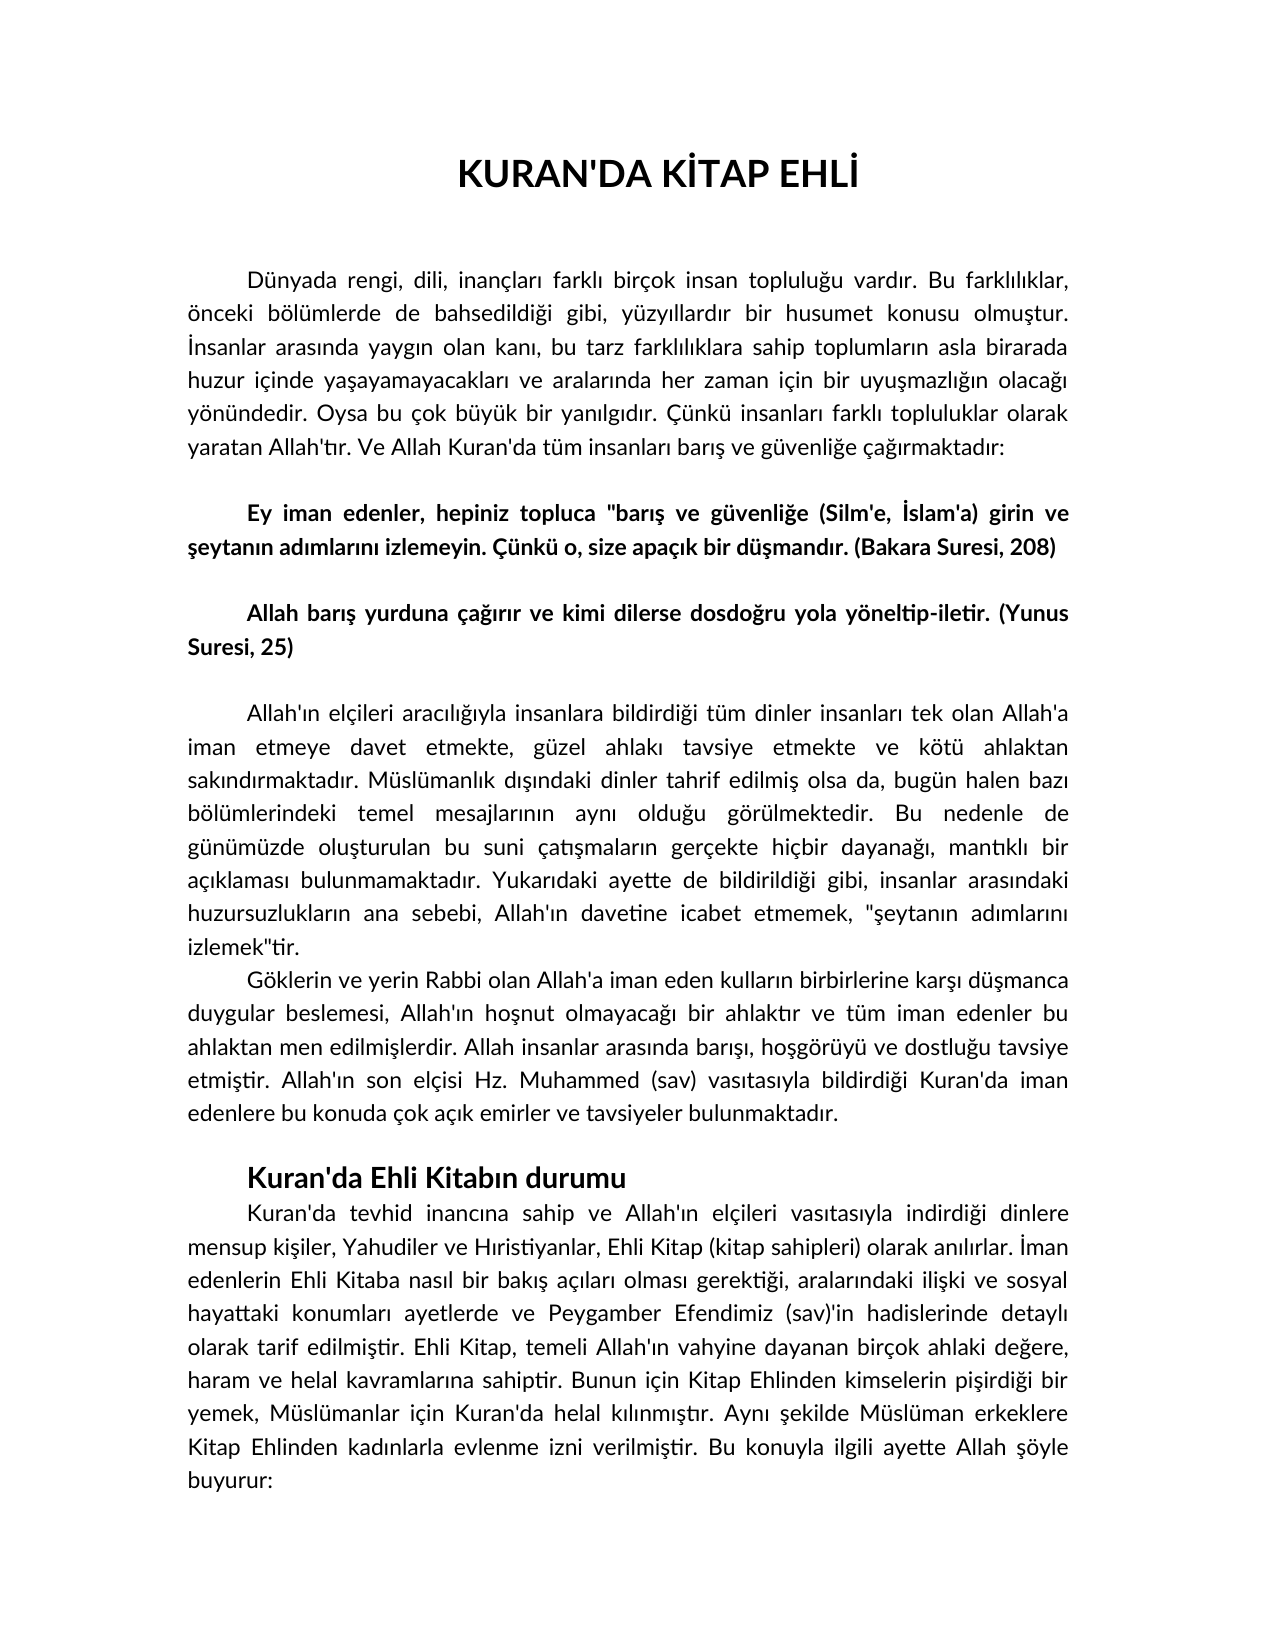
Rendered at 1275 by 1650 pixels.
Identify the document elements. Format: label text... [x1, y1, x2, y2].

text Dünyada rengi, dili, inançları farklı birçok insan topluluğu vardır. Bu farklılıklar, önceki bölümlerde de bahsedildiği gibi, yüzyıllardır bir husumet konusu olmuştur. İnsanlar arasında yaygın olan kanı, bu tarz farklılıklara sahip toplumların asla birarada huzur içinde yaşayamayacakları ve aralarında her zaman için bir uyuşmazlığın olacağı yönündedir. Oysa bu çok büyük bir yanılgıdır. Çünkü insanları farklı topluluklar olarak yaratan Allah'tır. Ve Allah Kuran'da tüm insanları barış ve güvenliğe çağırmaktadır: [187, 262, 1070, 462]
text Allah'ın elçileri aracılığıyla insanlara bildirdiği tüm dinler insanları tek olan Allah'a iman etmeye davet etmekte, güzel ahlakı tavsiye etmekte ve kötü ahlaktan sakındırmaktadır. Müslümanlık dışındaki dinler tahrif edilmiş olsa da, bugün halen bazı bölümlerindeki temel mesajlarının aynı olduğu görülmektedir. Bu nedenle de günümüzde oluşturulan bu suni çatışmaların gerçekte hiçbir dayanağı, mantıklı bir açıklaması bulunmamaktadır. Yukarıdaki ayette de bildirildiği gibi, insanlar arasındaki huzursuzlukların ana sebebi, Allah'ın davetine icabet etmemek, "şeytanın adımlarını izlemek"tir. [187, 695, 1070, 962]
text Kuran'da Ehli Kitabın durumu [187, 1162, 1070, 1195]
text Kuran'da tevhid inancına sahip ve Allah'ın elçileri vasıtasıyla indirdiği dinlere mensup kişiler, Yahudiler ve Hıristiyanlar, Ehli Kitap (kitap sahipleri) olarak anılırlar. İman edenlerin Ehli Kitaba nasıl bir bakış açıları olması gerektiği, aralarındaki ilişki ve sosyal hayattaki konumları ayetlerde ve Peygamber Efendimiz (sav)'in hadislerinde detaylı olarak tarif edilmiştir. Ehli Kitap, temeli Allah'ın vahyine dayanan birçok ahlaki değere, haram ve helal kavramlarına sahiptir. Bunun için Kitap Ehlinden kimselerin pişirdiği bir yemek, Müslümanlar için Kuran'da helal kılınmıştır. Aynı şekilde Müslüman erkeklere Kitap Ehlinden kadınlarla evlenme izni verilmiştir. Bu konuyla ilgili ayette Allah şöyle buyurur: [187, 1195, 1070, 1495]
text Ey iman edenler, hepiniz topluca "barış ve güvenliğe (Silm'e, İslam'a) girin ve şeytanın adımlarını izlemeyin. Çünkü o, size apaçık bir düşmandır. (Bakara Suresi, 208) [187, 495, 1070, 562]
text Göklerin ve yerin Rabbi olan Allah'a iman eden kulların birbirlerine karşı düşmanca duygular beslemesi, Allah'ın hoşnut olmayacağı bir ahlaktır ve tüm iman edenler bu ahlaktan men edilmişlerdir. Allah insanlar arasında barışı, hoşgörüyü ve dostluğu tavsiye etmiştir. Allah'ın son elçisi Hz. Muhammed (sav) vasıtasıyla bildirdiği Kuran'da iman edenlere bu konuda çok açık emirler ve tavsiyeler bulunmaktadır. [187, 962, 1070, 1128]
text KURAN'DA KİTAP EHLİ [187, 150, 1070, 195]
text Allah barış yurduna çağırır ve kimi dilerse dosdoğru yola yöneltip-iletir. (Yunus Suresi, 25) [187, 595, 1070, 662]
